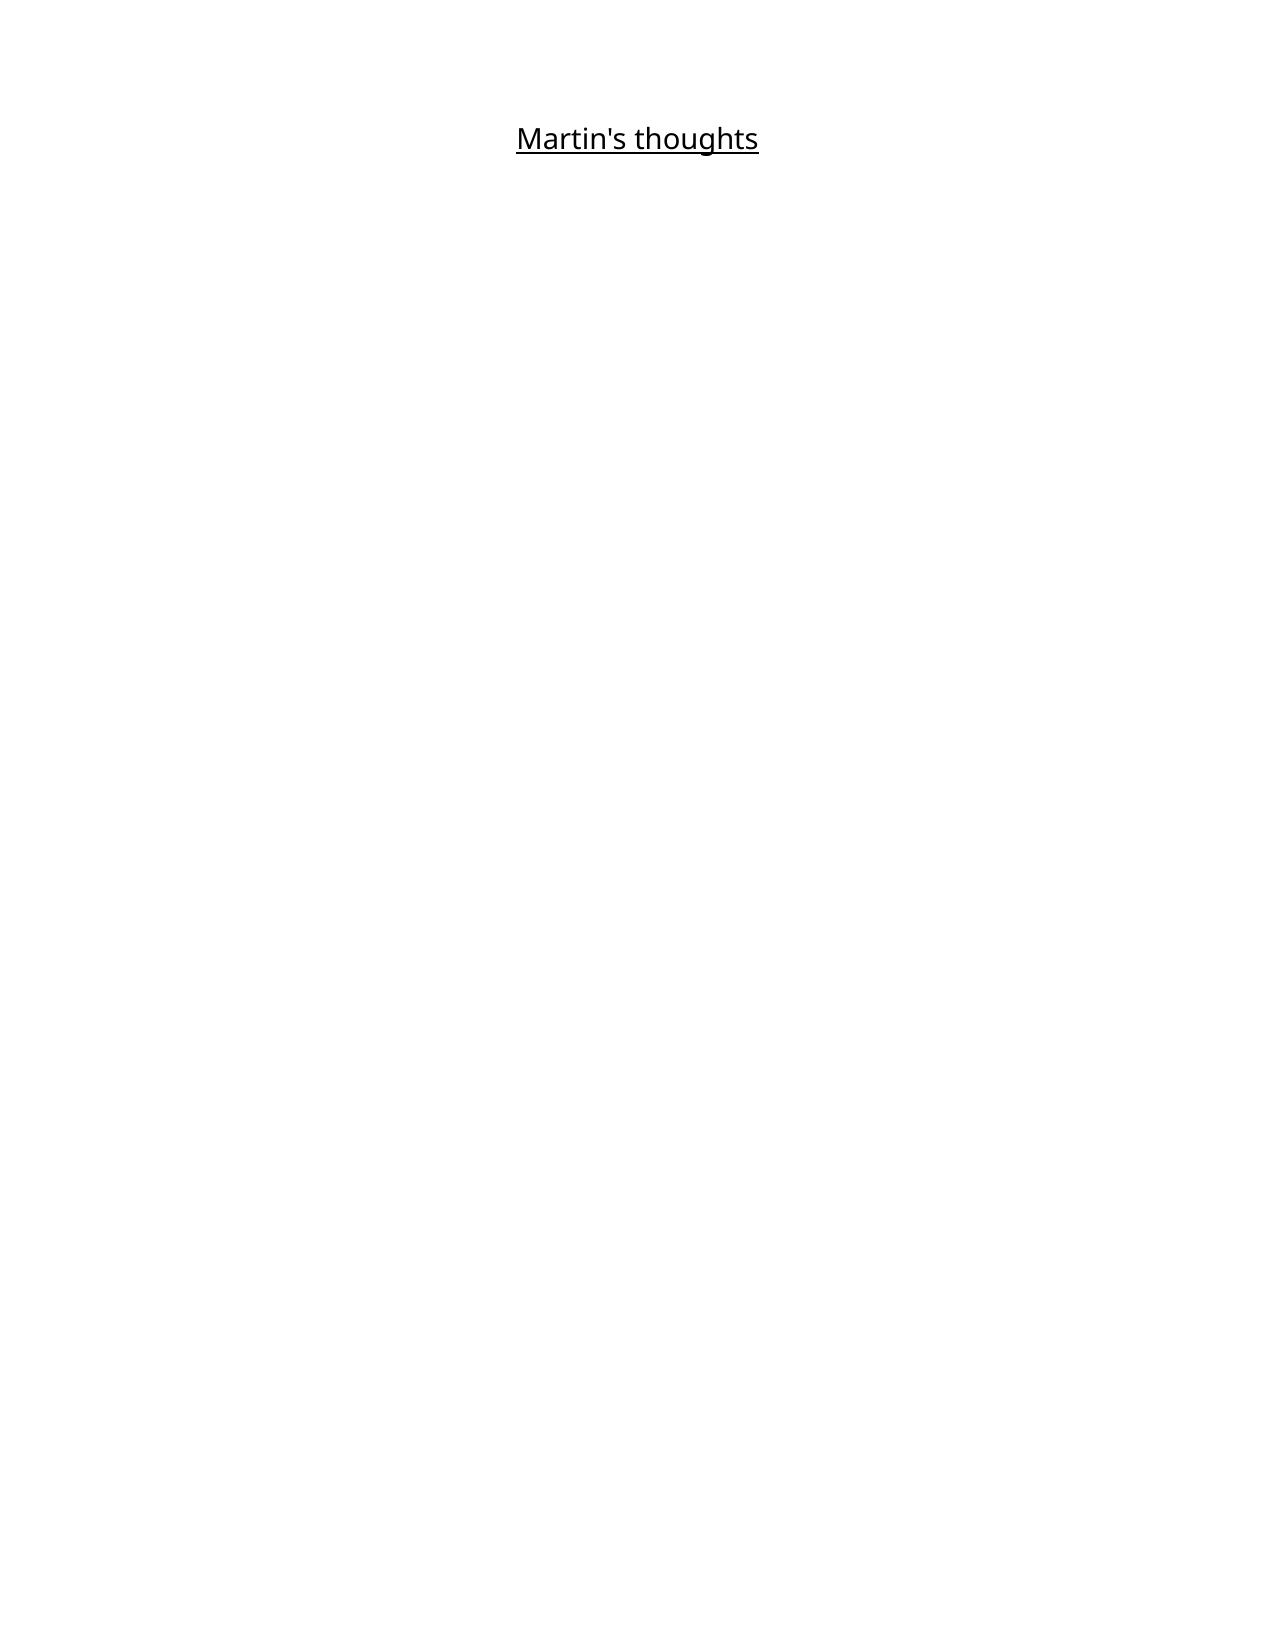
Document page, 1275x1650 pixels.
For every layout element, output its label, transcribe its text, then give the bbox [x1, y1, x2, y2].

text Martin's thoughts [118, 118, 1157, 158]
